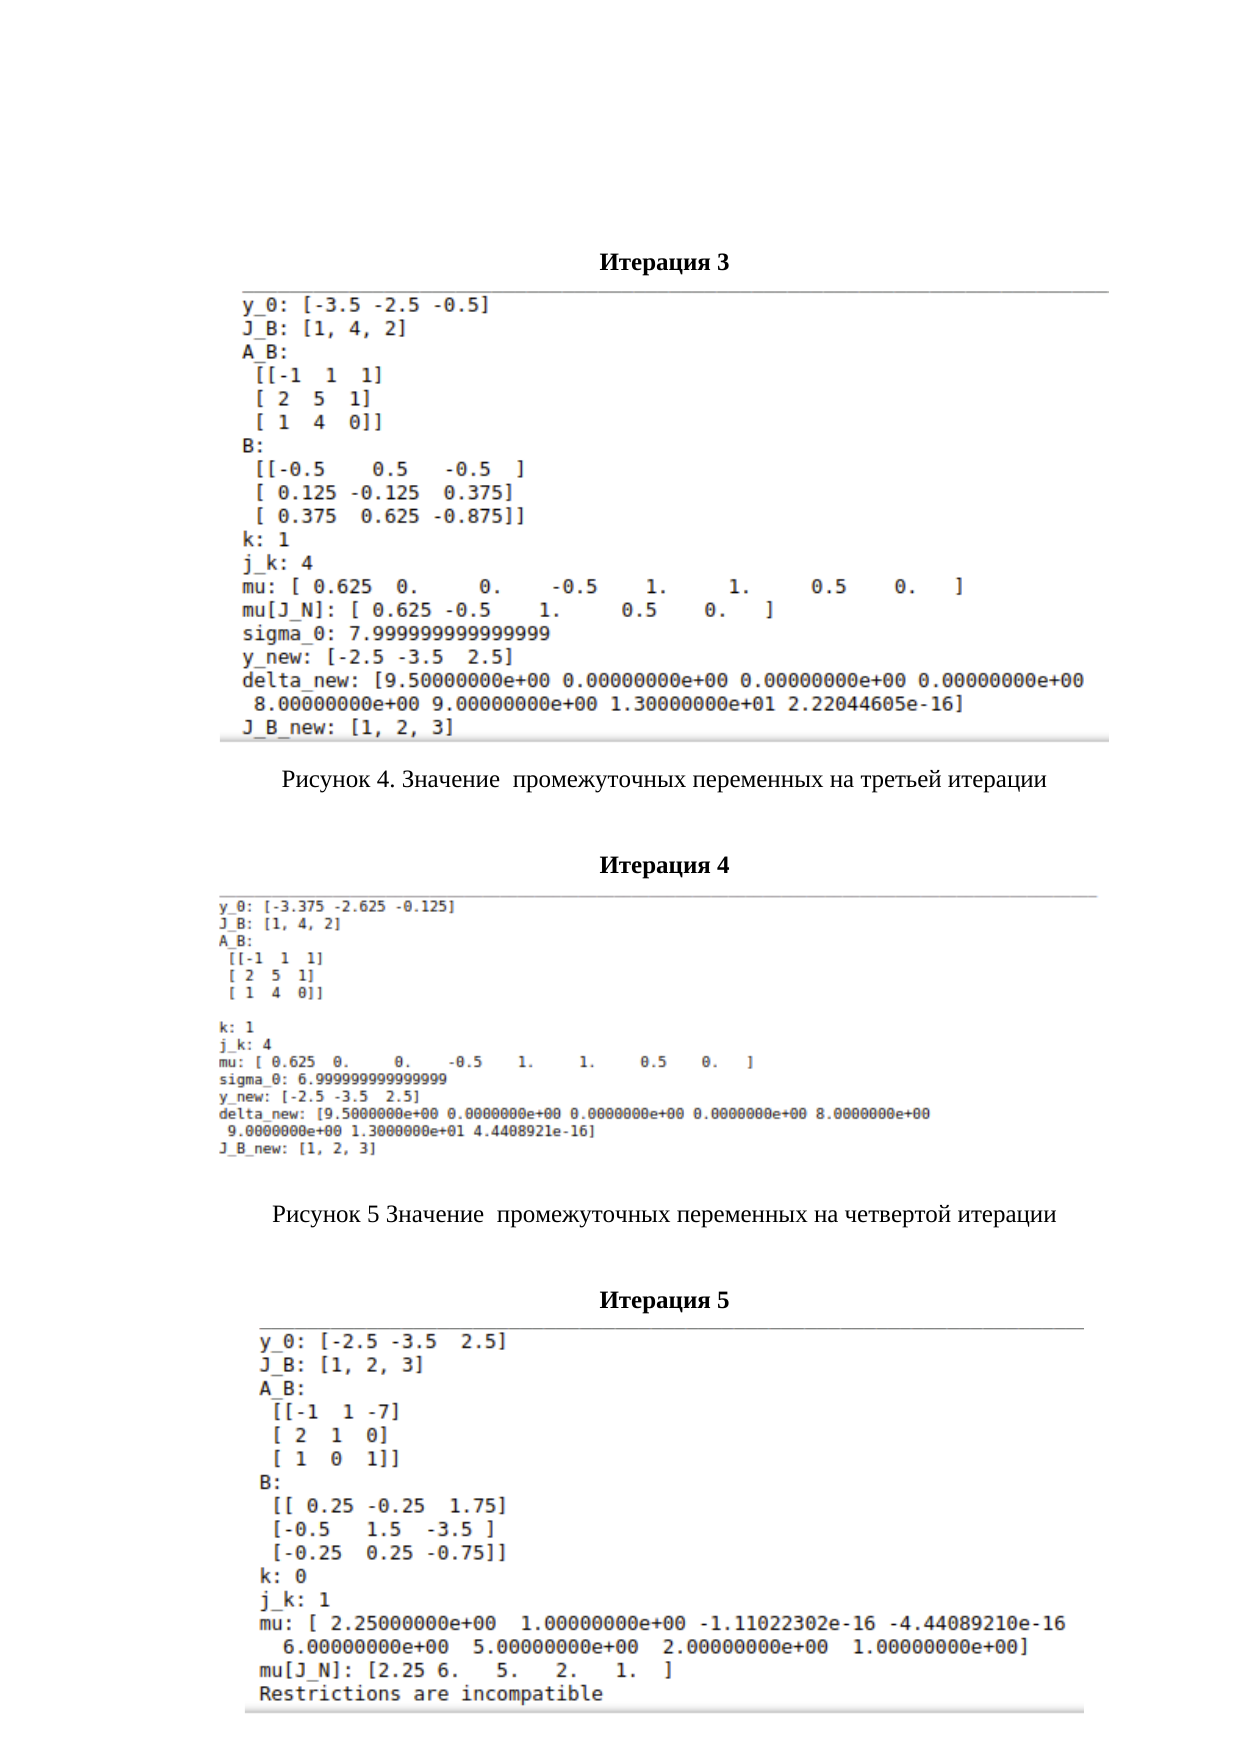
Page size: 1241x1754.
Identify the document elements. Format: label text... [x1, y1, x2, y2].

picture [179, 893, 1150, 1171]
text Итерация 3 [177, 247, 1152, 276]
text Итерация 4 [177, 851, 1152, 879]
picture [244, 1328, 1084, 1718]
picture [219, 290, 1109, 750]
text Рисунок 5 Значение промежуточных переменных на четвертой итерации [177, 894, 1152, 1228]
text Итерация 5 [177, 1285, 1152, 1314]
text Рисунок 4. Значение промежуточных переменных на третьей итерации [177, 420, 1152, 793]
